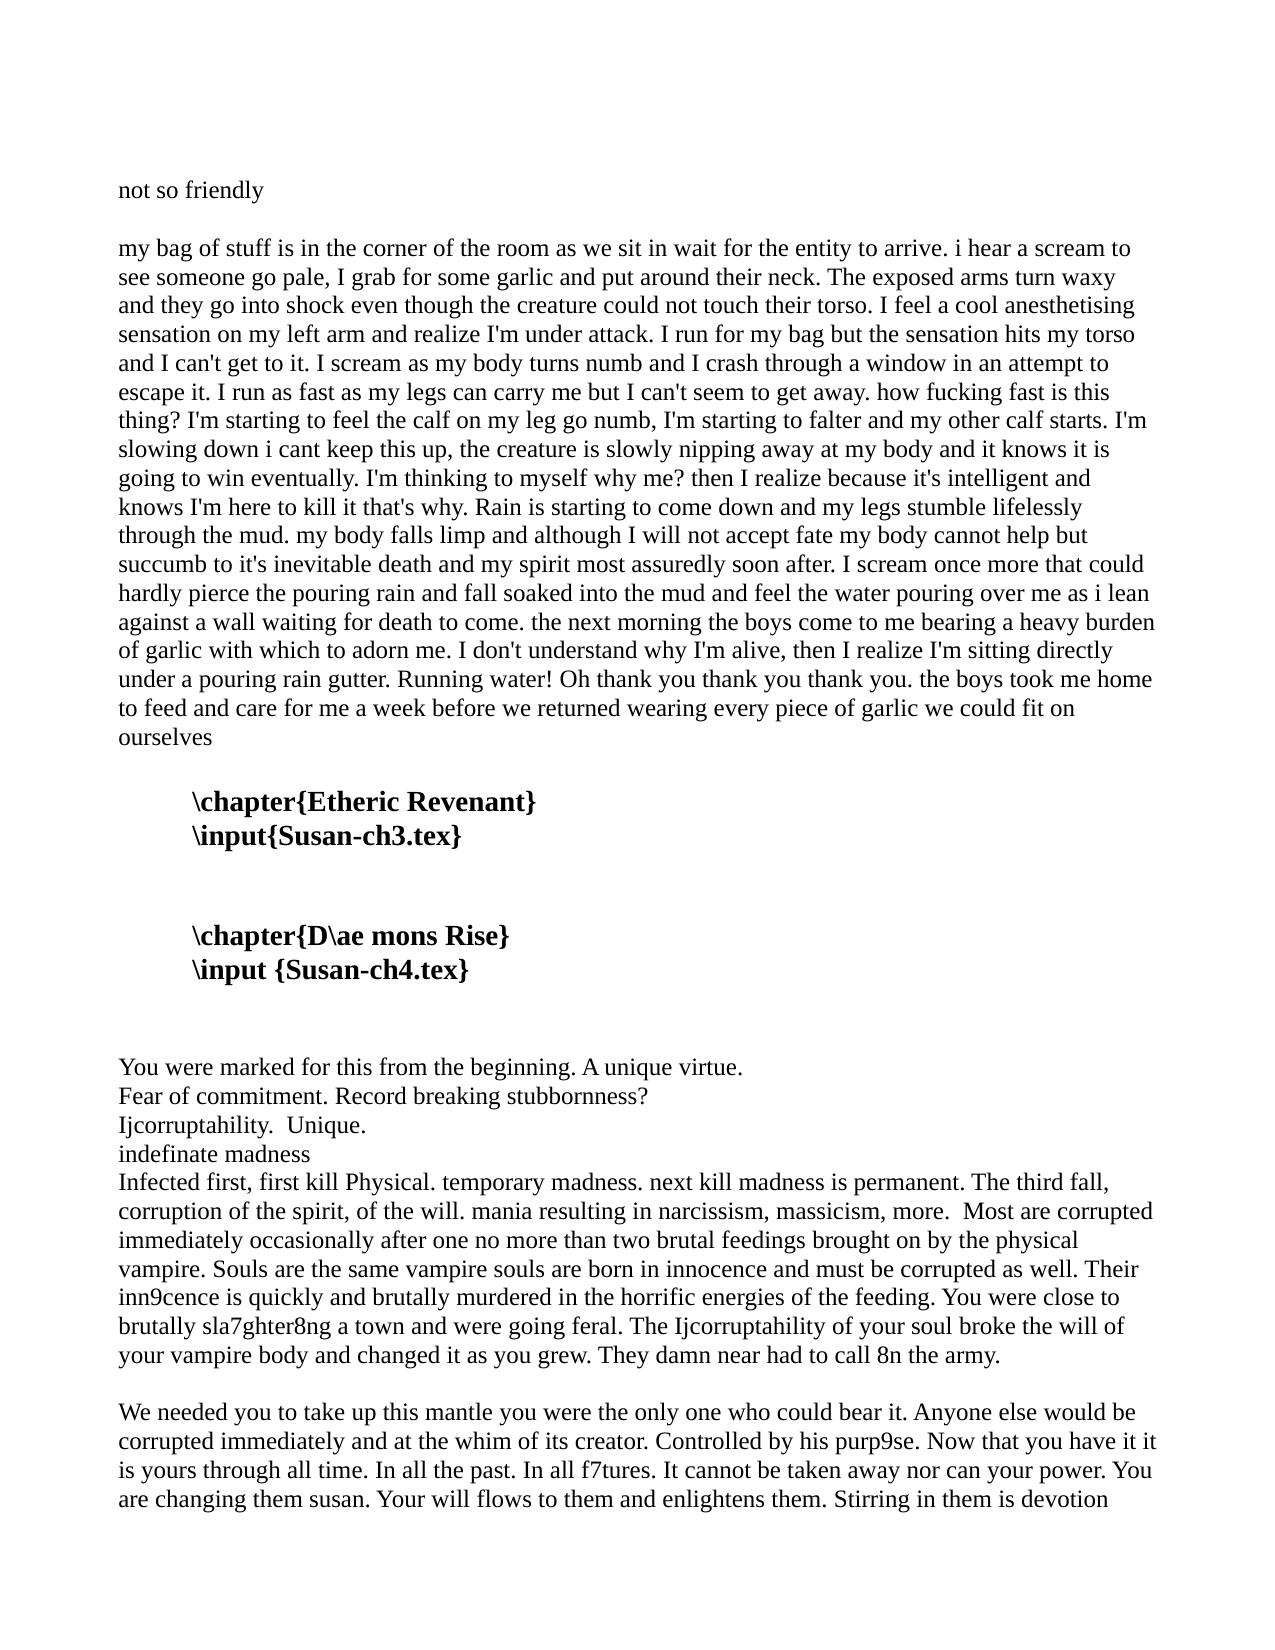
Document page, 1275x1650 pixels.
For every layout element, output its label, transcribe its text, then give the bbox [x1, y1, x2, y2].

text \chapter{Etheric Revenant} [118, 784, 1157, 818]
text Ijcorruptahility. Unique. [118, 1110, 1157, 1139]
text Infected first, first kill Physical. temporary madness. next kill madness is permanent. The third fall, corruption of the spirit, of the will. mania resulting in narcissism, massicism, more. Most are corrupted immediately occasionally after one no more than two brutal feedings brought on by the physical vampire. Souls are the same vampire souls are born in innocence and must be corrupted as well. Their inn9cence is quickly and brutally murdered in the horrific energies of the feeding. You were close to brutally sla7ghter8ng a town and were going feral. The Ijcorruptahility of your soul broke the will of your vampire body and changed it as you grew. They damn near had to call 8n the army. [118, 1167, 1157, 1369]
text You were marked for this from the beginning. A unique virtue. [118, 1052, 1157, 1081]
text Fear of commitment. Record breaking stubbornness? [118, 1081, 1157, 1110]
text indefinate madness [118, 1139, 1157, 1167]
text We needed you to take up this mantle you were the only one who could bear it. Anyone else would be corrupted immediately and at the whim of its creator. Controlled by his purp9se. Now that you have it it is yours through all time. In all the past. In all f7tures. It cannot be taken away nor can your power. You are changing them susan. Your will flows to them and enlightens them. Stirring in them is devotion [118, 1397, 1157, 1512]
text my bag of stuff is in the corner of the room as we sit in wait for the entity to arrive. i hear a scream to see someone go pale, I grab for some garlic and put around their neck. The exposed arms turn waxy and they go into shock even though the creature could not touch their torso. I feel a cool anesthetising sensation on my left arm and realize I'm under attack. I run for my bag but the sensation hits my torso and I can't get to it. I scream as my body turns numb and I crash through a window in an attempt to escape it. I run as fast as my legs can carry me but I can't seem to get away. how fucking fast is this thing? I'm starting to feel the calf on my leg go numb, I'm starting to falter and my other calf starts. I'm slowing down i cant keep this up, the creature is slowly nipping away at my body and it knows it is going to win eventually. I'm thinking to myself why me? then I realize because it's intelligent and knows I'm here to kill it that's why. Rain is starting to come down and my legs stumble lifelessly through the mud. my body falls limp and although I will not accept fate my body cannot help but succumb to it's inevitable death and my spirit most assuredly soon after. I scream once more that could hardly pierce the pouring rain and fall soaked into the mud and feel the water pouring over me as i lean against a wall waiting for death to come. the next morning the boys come to me bearing a heavy burden of garlic with which to adorn me. I don't understand why I'm alive, then I realize I'm sitting directly under a pouring rain gutter. Running water! Oh thank you thank you thank you. the boys took me home to feed and care for me a week before we returned wearing every piece of garlic we could fit on ourselves [118, 233, 1157, 751]
text not so friendly [118, 176, 1157, 204]
text \input {Susan-ch4.tex} [118, 952, 1157, 985]
text \chapter{D\ae mons Rise} [118, 918, 1157, 952]
text \input{Susan-ch3.tex} [118, 818, 1157, 851]
